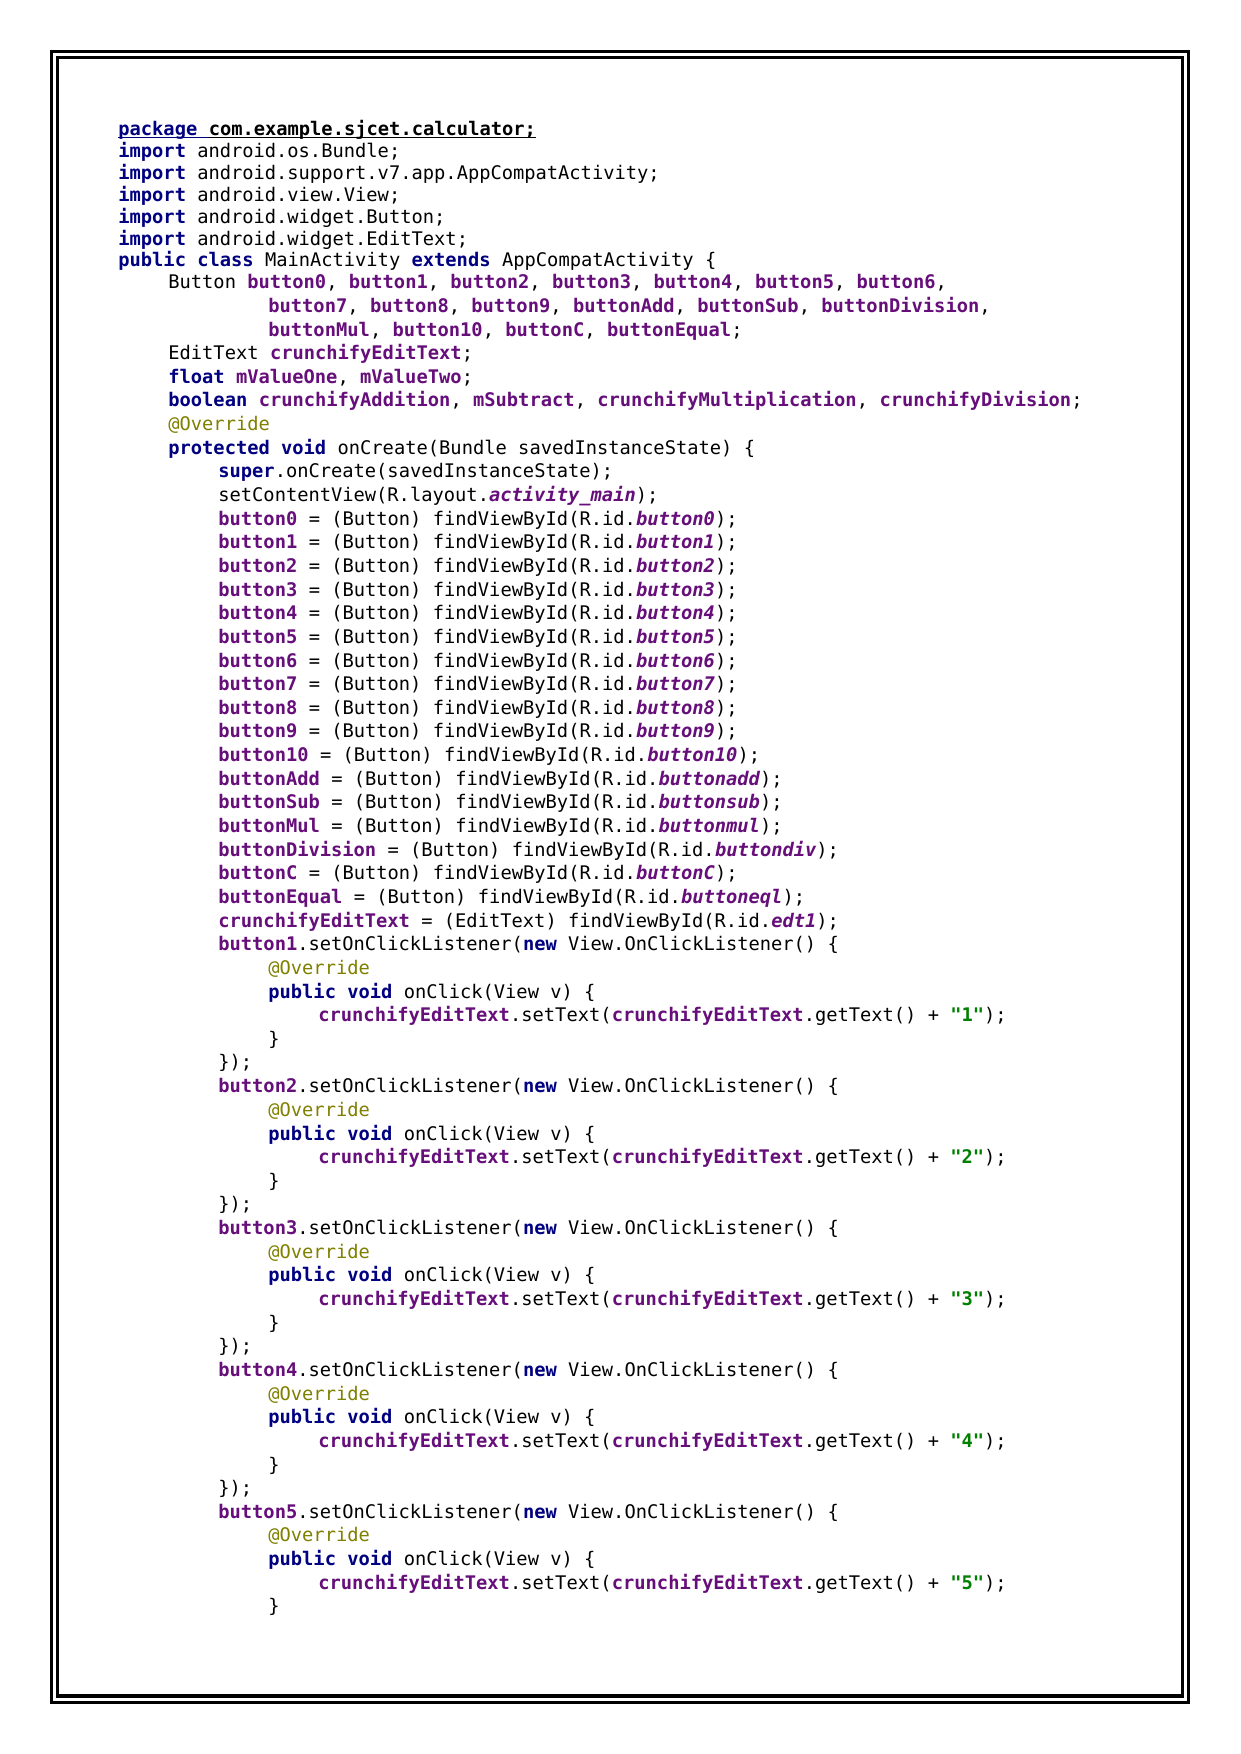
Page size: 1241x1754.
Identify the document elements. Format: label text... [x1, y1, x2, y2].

text package com.example.sjcet.calculator; [118, 118, 1122, 140]
text button8 = (Button) findViewById(R.id.button8); [118, 697, 1122, 721]
text }); [118, 1052, 1122, 1075]
text setContentView(R.layout.activity_main); [118, 484, 1122, 508]
text public void onClick(View v) { [118, 1406, 1122, 1430]
text super.onCreate(savedInstanceState); [118, 460, 1122, 484]
text button7, button8, button9, buttonAdd, buttonSub, buttonDivision, [118, 295, 1122, 318]
text button3.setOnClickListener(new View.OnClickListener() { [118, 1217, 1122, 1241]
text import android.widget.EditText; [118, 227, 1122, 249]
text button4.setOnClickListener(new View.OnClickListener() { [118, 1359, 1122, 1383]
text button5.setOnClickListener(new View.OnClickListener() { [118, 1501, 1122, 1524]
text public class MainActivity extends AppCompatActivity { [118, 249, 1122, 271]
text @Override [118, 413, 1122, 437]
text buttonC = (Button) findViewById(R.id.buttonC); [118, 862, 1122, 886]
text @Override [118, 1524, 1122, 1548]
text button1.setOnClickListener(new View.OnClickListener() { [118, 933, 1122, 957]
text buttonSub = (Button) findViewById(R.id.buttonsub); [118, 791, 1122, 815]
text buttonEqual = (Button) findViewById(R.id.buttoneql); [118, 886, 1122, 910]
text } [118, 1028, 1122, 1052]
text } [118, 1595, 1122, 1619]
text } [118, 1170, 1122, 1193]
text crunchifyEditText.setText(crunchifyEditText.getText() + "2"); [118, 1146, 1122, 1170]
text buttonDivision = (Button) findViewById(R.id.buttondiv); [118, 839, 1122, 862]
text buttonMul, button10, buttonC, buttonEqual; [118, 318, 1122, 342]
text boolean crunchifyAddition, mSubtract, crunchifyMultiplication, crunchifyDivision; [118, 389, 1122, 413]
text @Override [118, 1241, 1122, 1264]
text button1 = (Button) findViewById(R.id.button1); [118, 531, 1122, 555]
text Button button0, button1, button2, button3, button4, button5, button6, [118, 271, 1122, 295]
text @Override [118, 1383, 1122, 1406]
text crunchifyEditText = (EditText) findViewById(R.id.edt1); [118, 910, 1122, 933]
text import android.support.v7.app.AppCompatActivity; [118, 162, 1122, 184]
text protected void onCreate(Bundle savedInstanceState) { [118, 437, 1122, 460]
text import android.view.View; [118, 184, 1122, 206]
text crunchifyEditText.setText(crunchifyEditText.getText() + "5"); [118, 1572, 1122, 1595]
text import android.widget.Button; [118, 206, 1122, 227]
text } [118, 1312, 1122, 1335]
text } [118, 1453, 1122, 1477]
text @Override [118, 1099, 1122, 1122]
text public void onClick(View v) { [118, 1264, 1122, 1288]
text button7 = (Button) findViewById(R.id.button7); [118, 673, 1122, 697]
text public void onClick(View v) { [118, 1548, 1122, 1572]
text import android.os.Bundle; [118, 140, 1122, 162]
text }); [118, 1335, 1122, 1359]
text button2 = (Button) findViewById(R.id.button2); [118, 555, 1122, 579]
text buttonMul = (Button) findViewById(R.id.buttonmul); [118, 815, 1122, 839]
text button9 = (Button) findViewById(R.id.button9); [118, 721, 1122, 744]
text button5 = (Button) findViewById(R.id.button5); [118, 626, 1122, 649]
text EditText crunchifyEditText; [118, 342, 1122, 366]
text button4 = (Button) findViewById(R.id.button4); [118, 602, 1122, 626]
text button2.setOnClickListener(new View.OnClickListener() { [118, 1075, 1122, 1099]
text buttonAdd = (Button) findViewById(R.id.buttonadd); [118, 768, 1122, 791]
text crunchifyEditText.setText(crunchifyEditText.getText() + "4"); [118, 1430, 1122, 1453]
text crunchifyEditText.setText(crunchifyEditText.getText() + "1"); [118, 1004, 1122, 1028]
text public void onClick(View v) { [118, 1122, 1122, 1146]
text button0 = (Button) findViewById(R.id.button0); [118, 508, 1122, 531]
text public void onClick(View v) { [118, 981, 1122, 1004]
text crunchifyEditText.setText(crunchifyEditText.getText() + "3"); [118, 1288, 1122, 1312]
text }); [118, 1477, 1122, 1501]
text float mValueOne, mValueTwo; [118, 366, 1122, 389]
text button6 = (Button) findViewById(R.id.button6); [118, 649, 1122, 673]
text button3 = (Button) findViewById(R.id.button3); [118, 579, 1122, 602]
text button10 = (Button) findViewById(R.id.button10); [118, 744, 1122, 768]
text @Override [118, 957, 1122, 981]
text }); [118, 1193, 1122, 1217]
